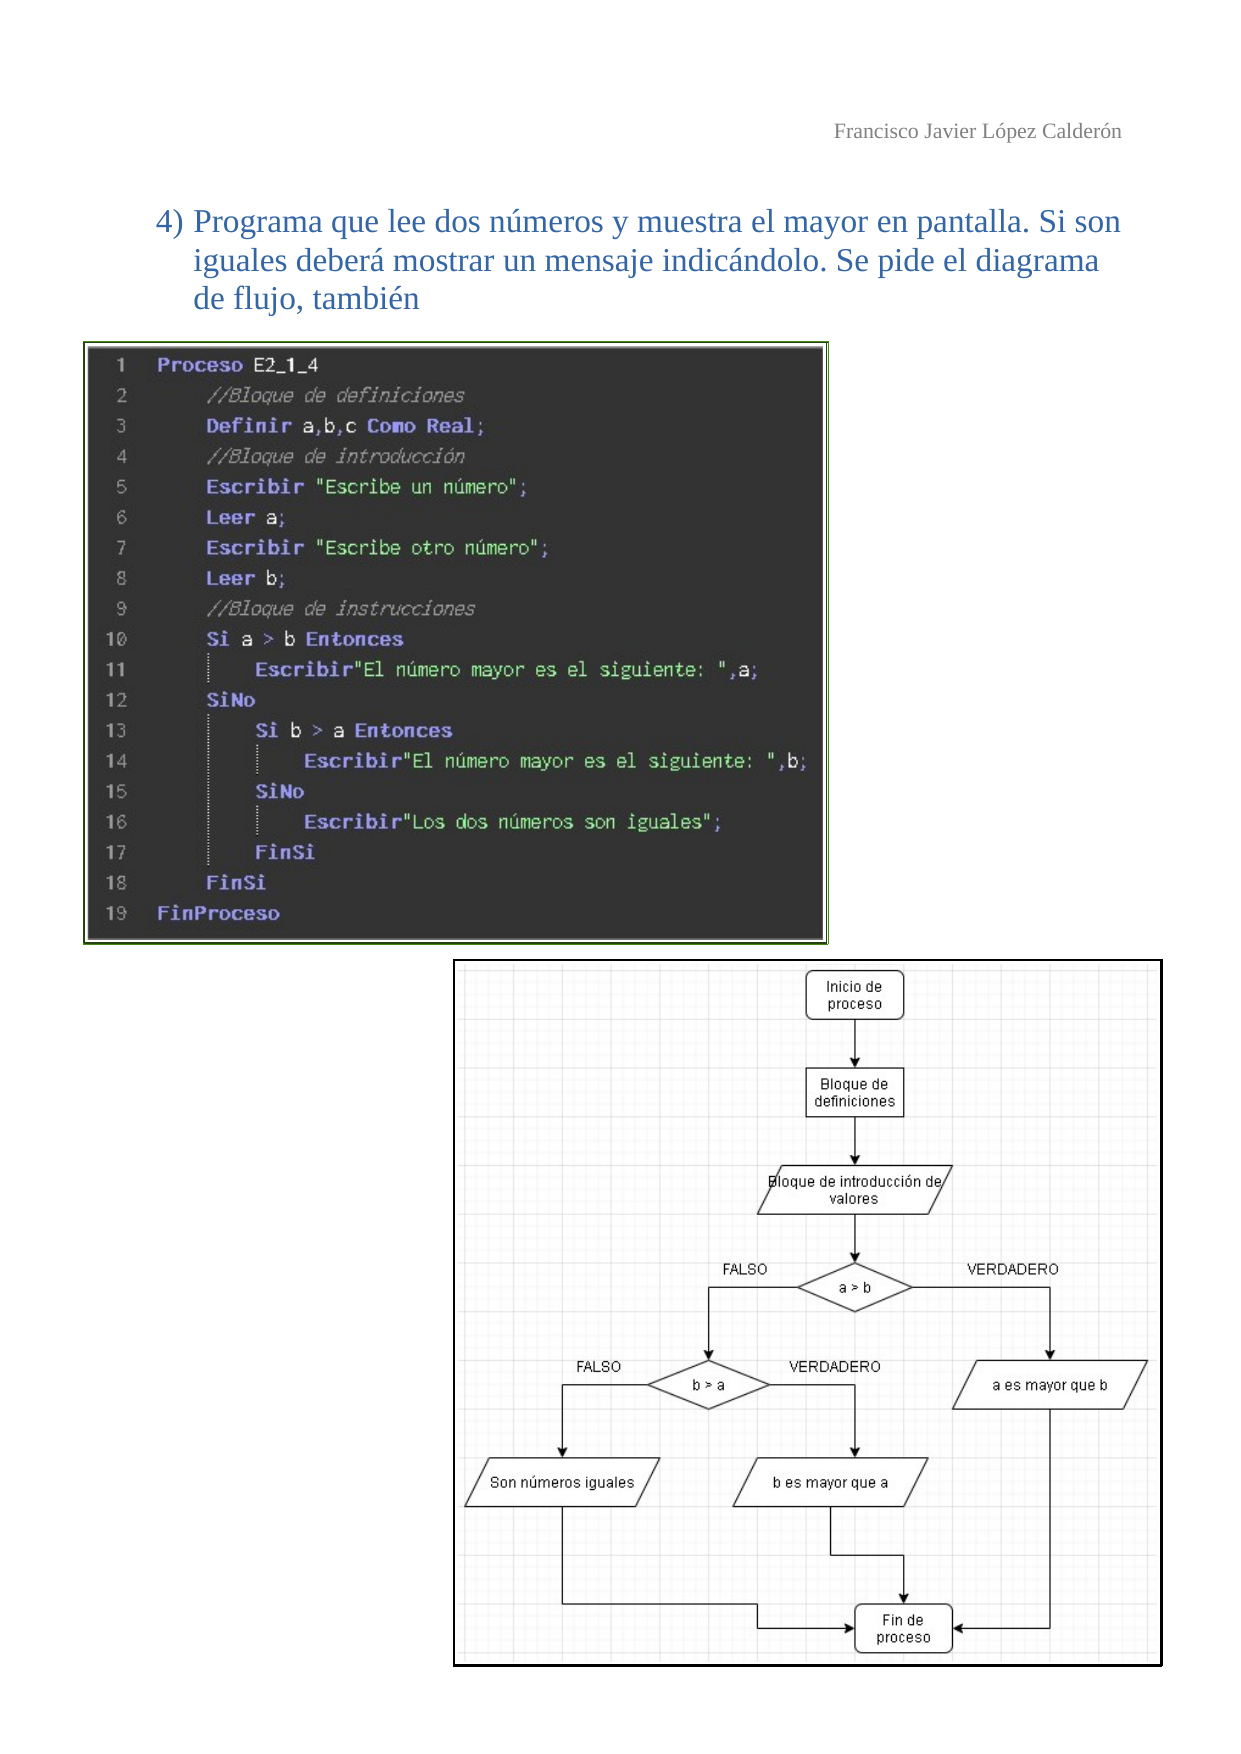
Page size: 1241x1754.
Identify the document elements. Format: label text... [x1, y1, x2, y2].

picture [457, 964, 1158, 1662]
picture [87, 346, 823, 940]
list Programa que lee dos números y muestra el mayor en pantalla. Si son iguales deberá mostrar un mensaje indicándolo. Se pide el diagrama de flujo, también [156, 202, 1122, 317]
